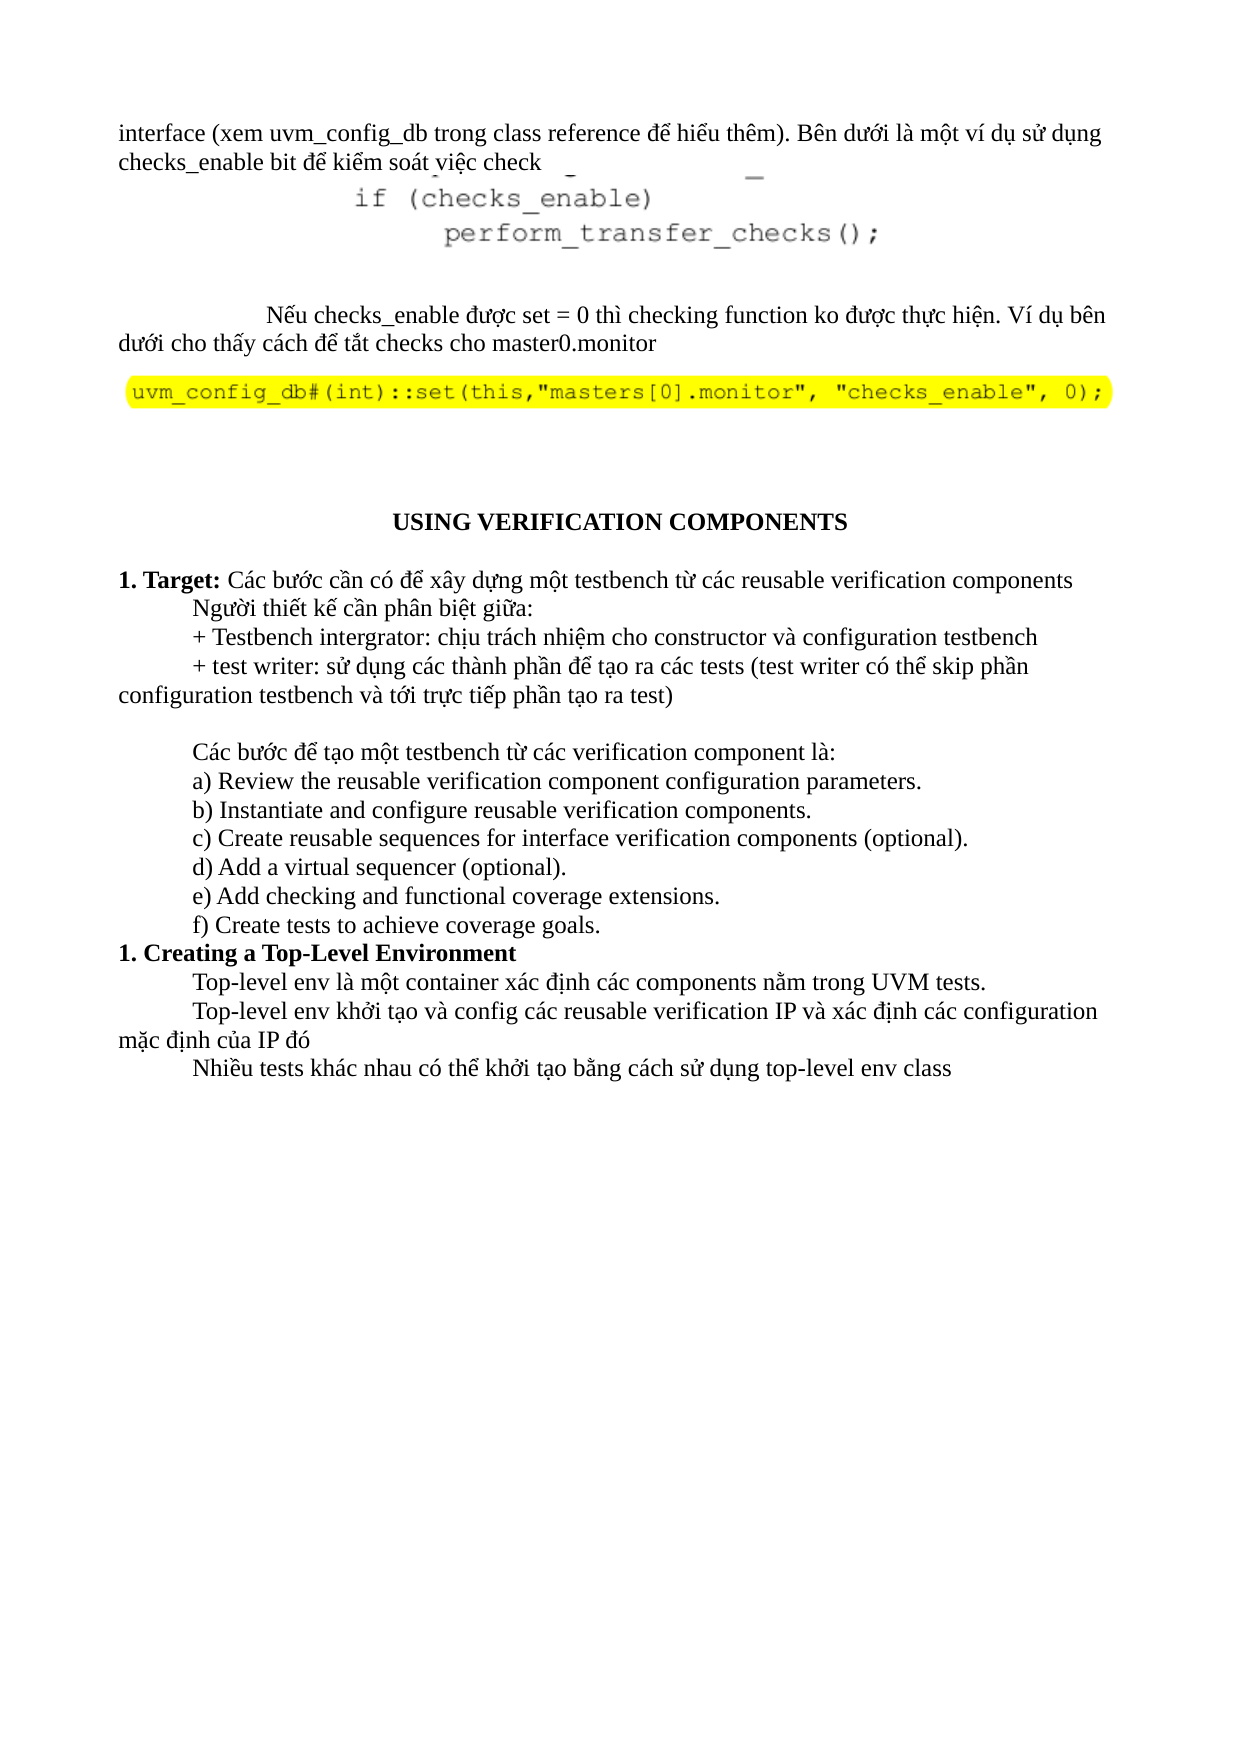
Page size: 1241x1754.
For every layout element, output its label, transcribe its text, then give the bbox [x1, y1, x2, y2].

text 1. Creating a Top-Level Environment [118, 938, 1122, 967]
picture [342, 175, 899, 271]
text Nếu checks_enable được set = 0 thì checking function ko được thực hiện. Ví dụ bên dưới cho thấy cách để tắt checks cho master0.monitor [118, 176, 1122, 357]
text interface (xem uvm_config_db trong class reference để hiểu thêm). Bên dưới là một ví dụ sử dụng checks_enable bit để kiểm soát việc check [118, 118, 1122, 176]
text f) Create tests to achieve coverage goals. [118, 910, 1122, 938]
text USING VERIFICATION COMPONENTS [118, 507, 1122, 536]
text Các bước để tạo một testbench từ các verification component là: [118, 737, 1122, 766]
text 1. Target: Các bước cần có để xây dựng một testbench từ các reusable verification components [118, 565, 1122, 593]
text a) Review the reusable verification component configuration parameters. [118, 766, 1122, 795]
text + test writer: sử dụng các thành phần để tạo ra các tests (test writer có thể skip phần configuration testbench và tới trực tiếp phần tạo ra test) [118, 651, 1122, 708]
text d) Add a virtual sequencer (optional). [118, 852, 1122, 881]
text Người thiết kế cần phân biệt giữa: [118, 593, 1122, 622]
text e) Add checking and functional coverage extensions. [118, 881, 1122, 910]
text + Testbench intergrator: chịu trách nhiệm cho constructor và configuration testbench [118, 622, 1122, 651]
text Nhiều tests khác nhau có thể khởi tạo bằng cách sử dụng top-level env class [118, 1053, 1122, 1082]
text Top-level env khởi tạo và config các reusable verification IP và xác định các configuration mặc định của IP đó [118, 996, 1122, 1053]
text b) Instantiate and configure reusable verification components. [118, 795, 1122, 823]
text Top-level env là một container xác định các components nằm trong UVM tests. [118, 967, 1122, 996]
text c) Create reusable sequences for interface verification components (optional). [118, 823, 1122, 852]
picture [118, 357, 1123, 421]
